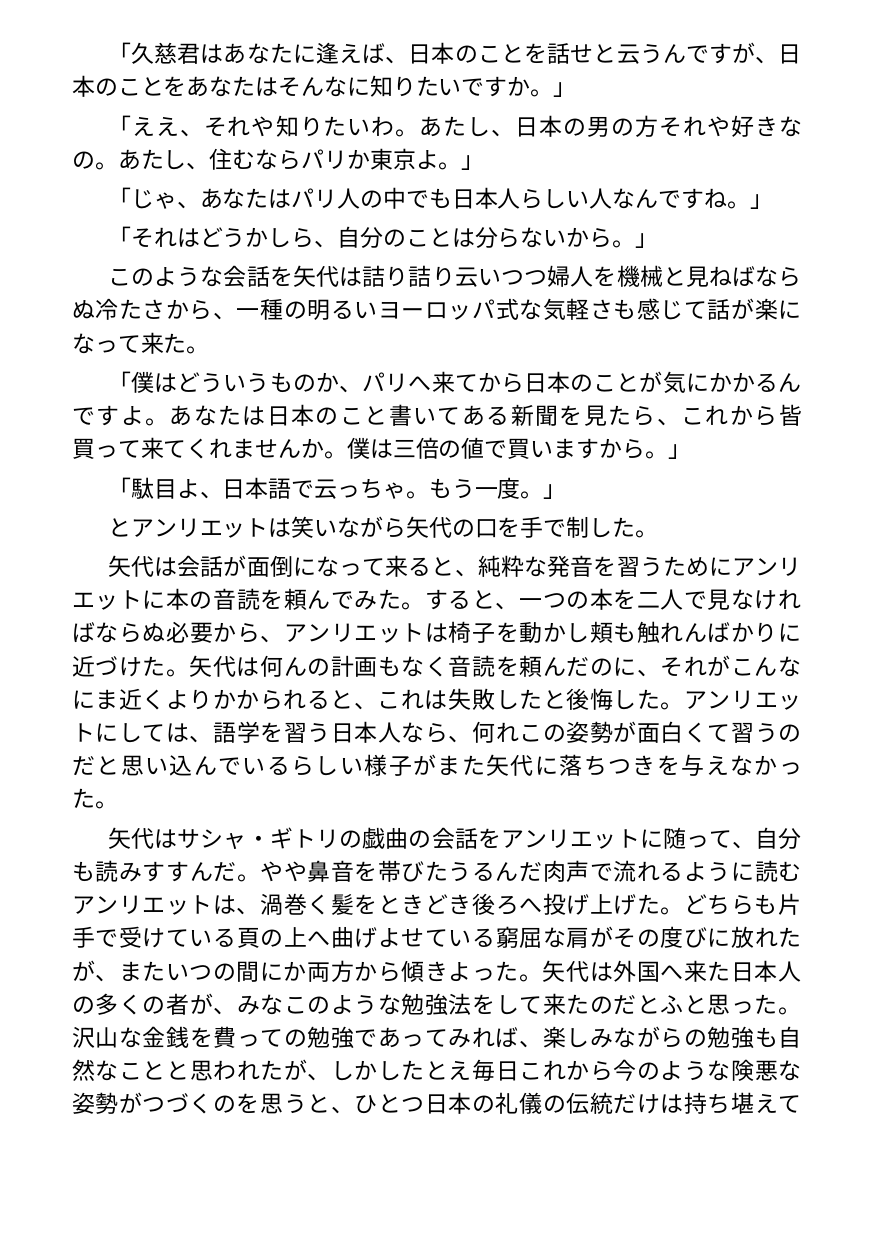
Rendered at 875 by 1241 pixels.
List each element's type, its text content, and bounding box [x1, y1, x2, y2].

text 「僕はどういうものか、パリへ来てから日本のことが気にかかるんですよ。あなたは日本のこと書いてある新聞を見たら、これから皆買って来てくれませんか。僕は三倍の値で買いますから。」 [72, 365, 802, 464]
text 「久慈君はあなたに逢えば、日本のことを話せと云うんですが、日本のことをあなたはそんなに知りたいですか。」 [72, 36, 802, 102]
text とアンリエットは笑いながら矢代の口を手で制した。 [72, 509, 802, 543]
text 「ええ、それや知りたいわ。あたし、日本の男の方それや好きなの。あたし、住むならパリか東京よ。」 [72, 108, 802, 175]
text 「駄目よ、日本語で云っちゃ。もう一度。」 [72, 470, 802, 504]
text 「それはどうかしら、自分のことは分らないから。」 [72, 220, 802, 253]
text 「じゃ、あなたはパリ人の中でも日本人らしい人なんですね。」 [72, 181, 802, 214]
text 矢代はサシャ・ギトリの戯曲の会話をアンリエットに随って、自分も読みすすんだ。やや鼻音を帯びたうるんだ肉声で流れるように読むアンリエットは、渦巻く髪をときどき後ろへ投げ上げた。どちらも片手で受けている頁の上へ曲げよせている窮屈な肩がその度びに放れたが、またいつの間にか両方から傾きよった。矢代は外国へ来た日本人の多くの者が、みなこのような勉強法をして来たのだとふと思った。沢山な金銭を費っての勉強であってみれば、楽しみながらの勉強も自然なことと思われたが、しかしたとえ毎日これから今のような険悪な姿勢がつづくのを思うと、ひとつ日本の礼儀の伝統だけは持ち堪えて [72, 821, 802, 1119]
text 矢代は会話が面倒になって来ると、純粋な発音を習うためにアンリエットに本の音読を頼んでみた。すると、一つの本を二人で見なければならぬ必要から、アンリエットは椅子を動かし頬も触れんばかりに近づけた。矢代は何んの計画もなく音読を頼んだのに、それがこんなにま近くよりかかられると、これは失敗したと後悔した。アンリエットにしては、語学を習う日本人なら、何れこの姿勢が面白くて習うのだと思い込んでいるらしい様子がまた矢代に落ちつきを与えなかった。 [72, 549, 802, 814]
text このような会話を矢代は詰り詰り云いつつ婦人を機械と見ねばならぬ冷たさから、一種の明るいヨーロッパ式な気軽さも感じて話が楽になって来た。 [72, 259, 802, 359]
